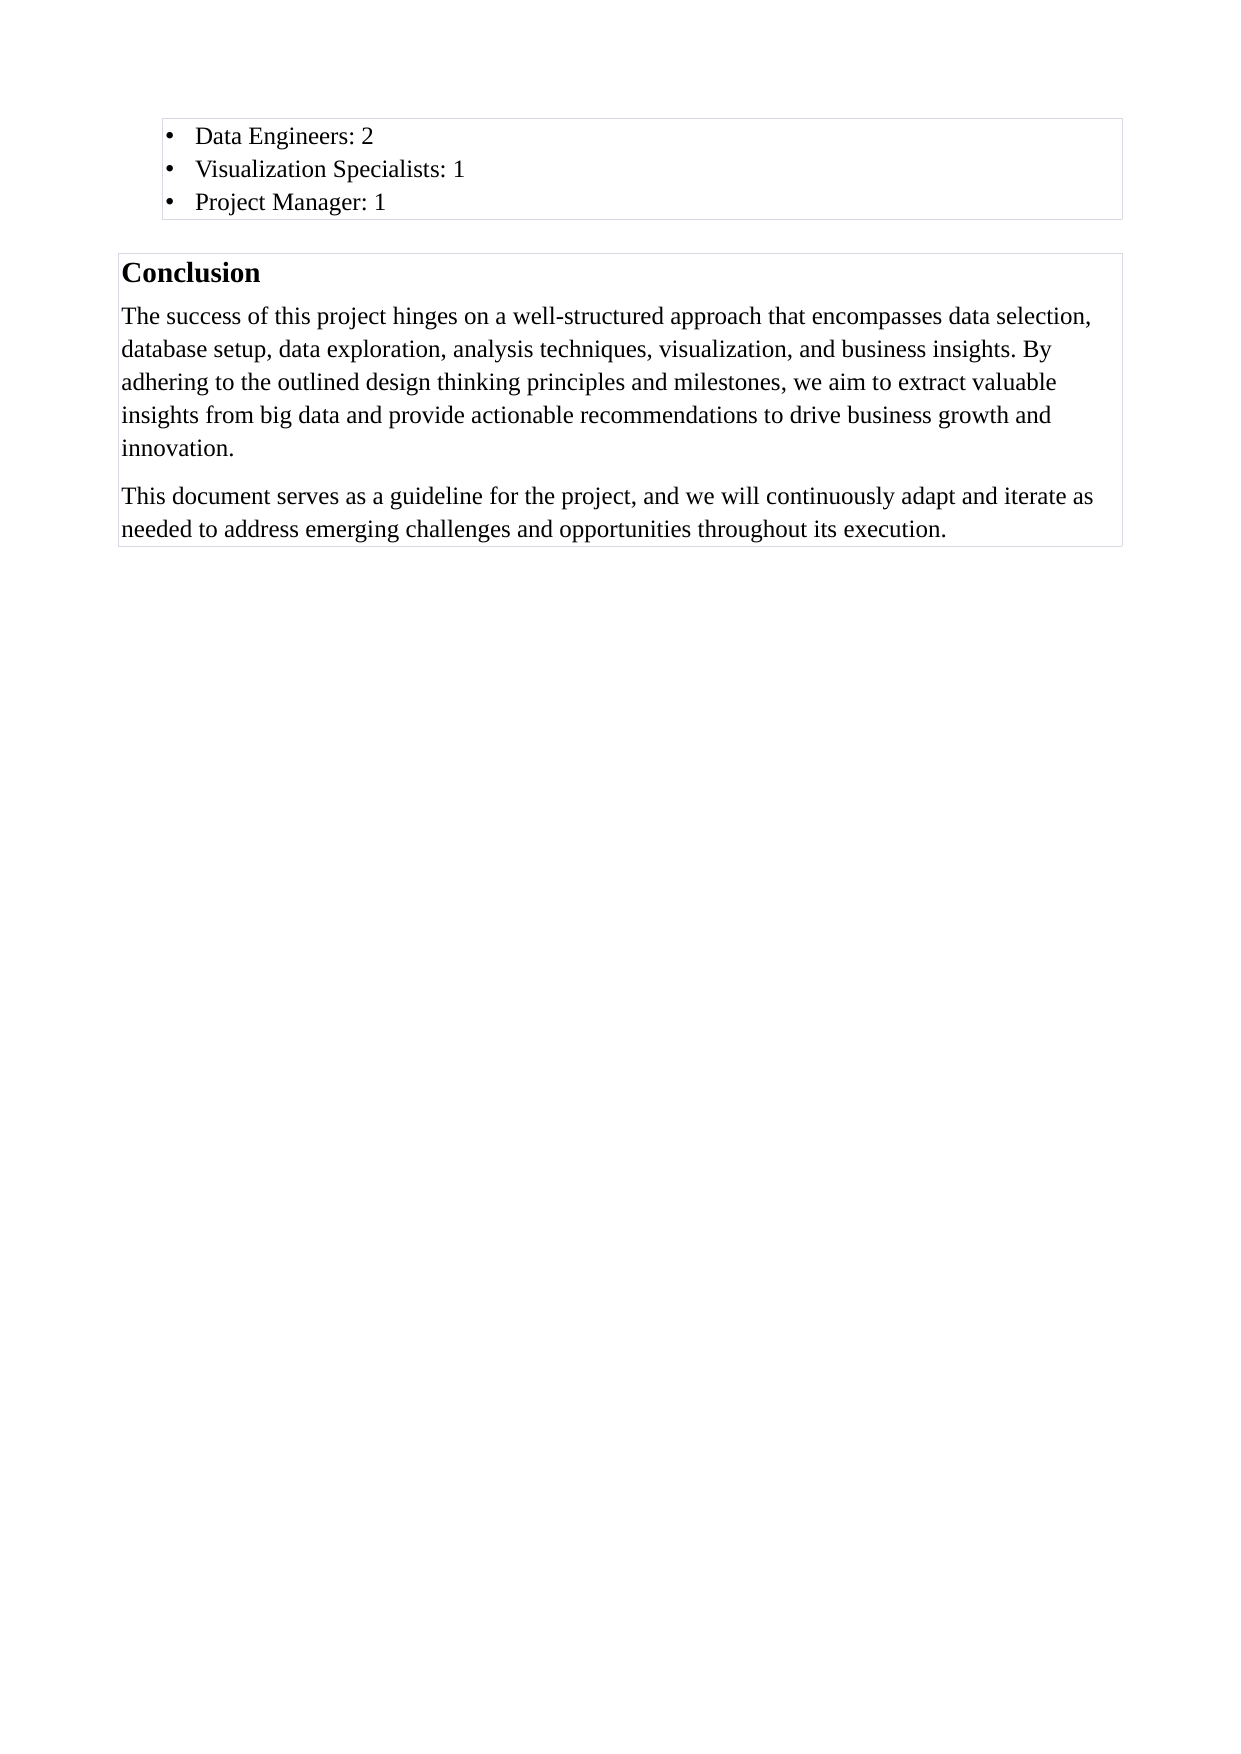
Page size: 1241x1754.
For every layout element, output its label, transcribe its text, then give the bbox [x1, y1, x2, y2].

text The success of this project hinges on a well-structured approach that encompasses data selection, database setup, data exploration, analysis techniques, visualization, and business insights. By adhering to the outlined design thinking principles and milestones, we aim to extract valuable insights from big data and provide actionable recommendations to drive business growth and innovation. [119, 298, 1122, 462]
subtitle Conclusion [119, 254, 1122, 289]
list Data Engineers: 2 [163, 119, 1122, 150]
list Visualization Specialists: 1 [163, 151, 1122, 183]
list Project Manager: 1 [163, 184, 1122, 219]
text This document serves as a guideline for the project, and we will continuously adapt and iterate as needed to address emerging challenges and opportunities throughout its execution. [119, 478, 1122, 546]
